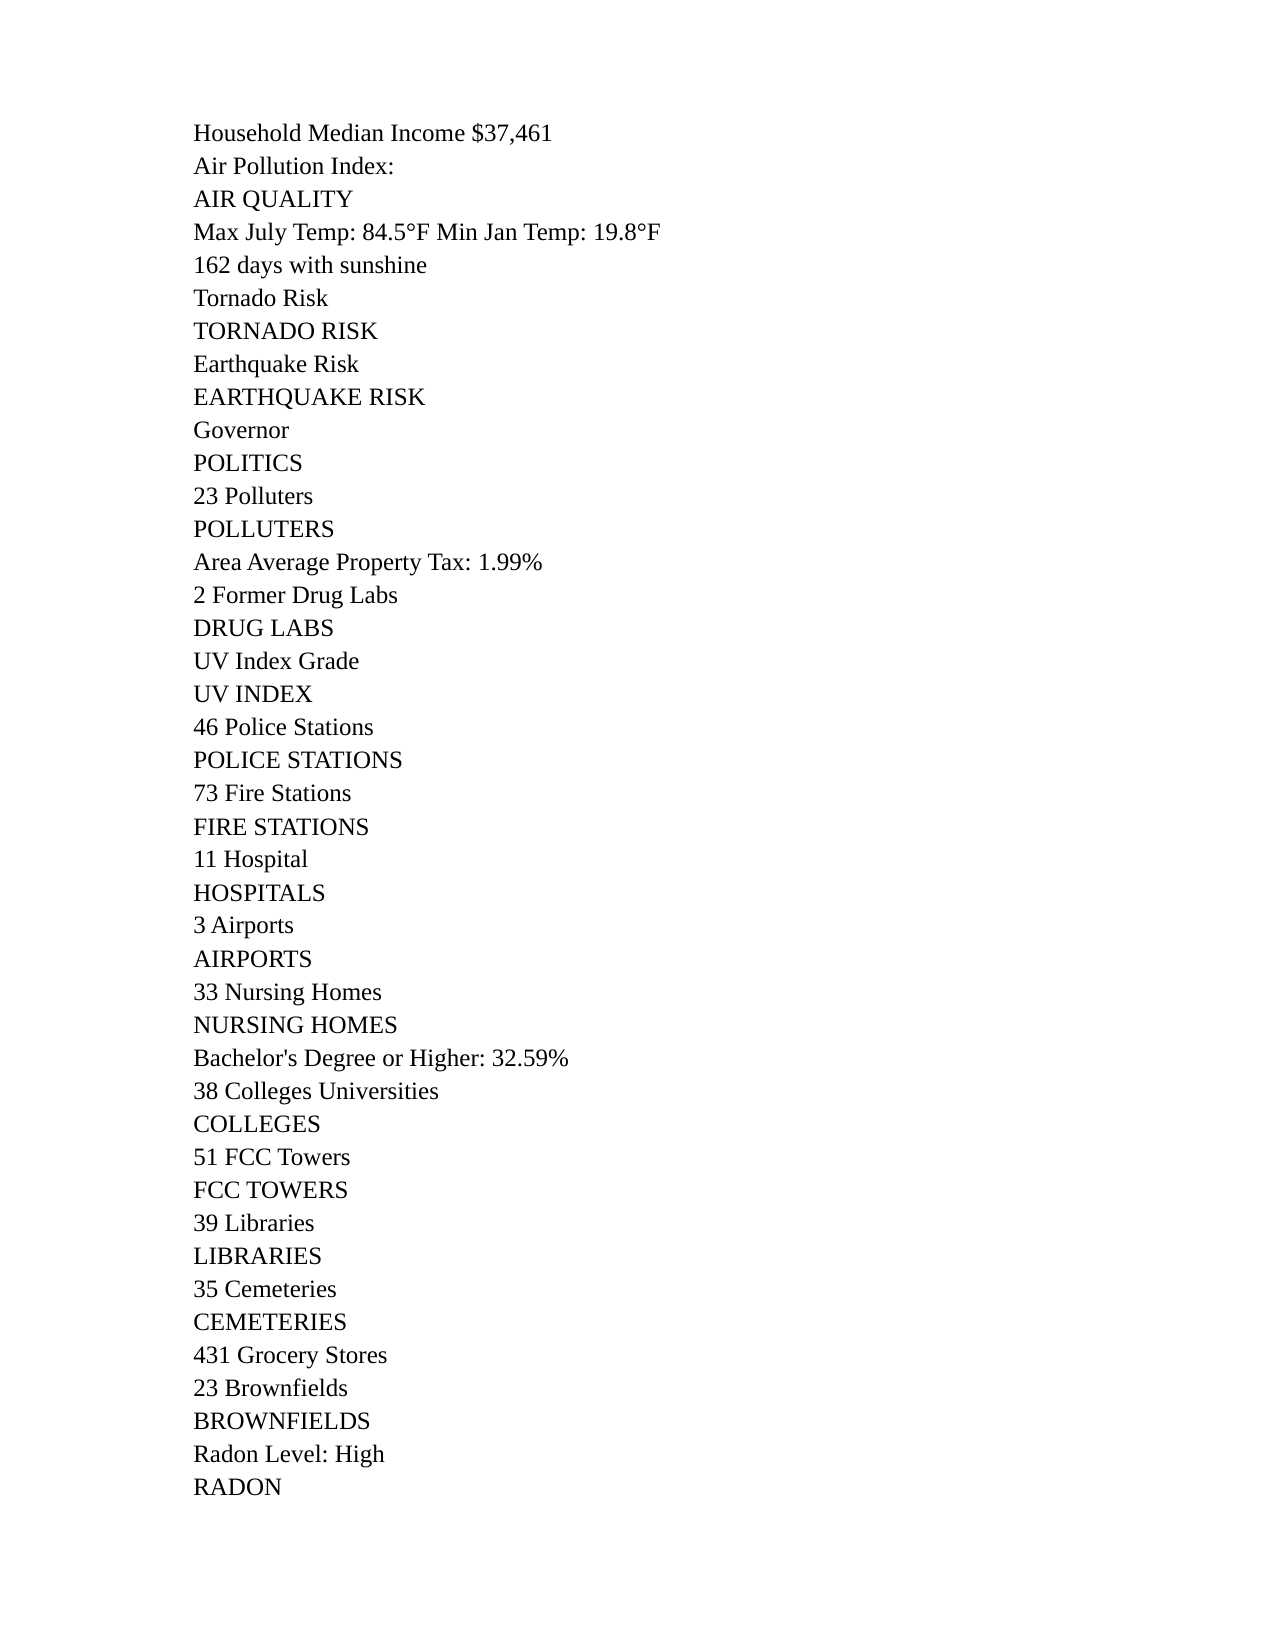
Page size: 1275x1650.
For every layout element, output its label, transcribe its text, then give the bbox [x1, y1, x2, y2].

text COLLEGES [193, 1109, 1157, 1137]
text NURSING HOMES [193, 1010, 1157, 1038]
text FIRE STATIONS [193, 812, 1157, 840]
text Bachelor's Degree or Higher: 32.59% [193, 1043, 1157, 1071]
text 2 Former Drug Labs [193, 580, 1157, 609]
text FCC TOWERS [193, 1175, 1157, 1203]
text 23 Brownfields [193, 1373, 1157, 1402]
text LIBRARIES [193, 1241, 1157, 1269]
text 11 Hospital [193, 844, 1157, 873]
text EARTHQUAKE RISK [193, 382, 1157, 411]
text 73 Fire Stations [193, 778, 1157, 807]
text HOSPITALS [193, 878, 1157, 906]
text Governor [193, 415, 1157, 444]
text 3 Airports [193, 911, 1157, 939]
text 431 Grocery Stores [193, 1340, 1157, 1369]
text 46 Police Stations [193, 712, 1157, 741]
text DRUG LABS [193, 613, 1157, 642]
text 33 Nursing Homes [193, 977, 1157, 1005]
text AIRPORTS [193, 944, 1157, 972]
text UV INDEX [193, 679, 1157, 708]
text POLITICS [193, 448, 1157, 477]
text 162 days with sunshine [193, 250, 1157, 279]
text TORNADO RISK [193, 316, 1157, 345]
text POLLUTERS [193, 514, 1157, 543]
text Earthquake Risk [193, 349, 1157, 378]
text Air Pollution Index: [193, 151, 1157, 180]
text Max July Temp: 84.5°F Min Jan Temp: 19.8°F [193, 217, 1157, 246]
text 51 FCC Towers [193, 1142, 1157, 1171]
text Tornado Risk [193, 283, 1157, 312]
text POLICE STATIONS [193, 746, 1157, 774]
text 39 Libraries [193, 1208, 1157, 1237]
text CEMETERIES [193, 1307, 1157, 1336]
text Radon Level: High [193, 1439, 1157, 1468]
text RADON [193, 1472, 1157, 1501]
text BROWNFIELDS [193, 1406, 1157, 1435]
text 35 Cemeteries [193, 1274, 1157, 1303]
text UV Index Grade [193, 646, 1157, 675]
text 23 Polluters [193, 481, 1157, 510]
text 38 Colleges Universities [193, 1076, 1157, 1104]
text Area Average Property Tax: 1.99% [193, 547, 1157, 576]
text AIR QUALITY [193, 184, 1157, 213]
text Household Median Income $37,461 [193, 118, 1157, 147]
